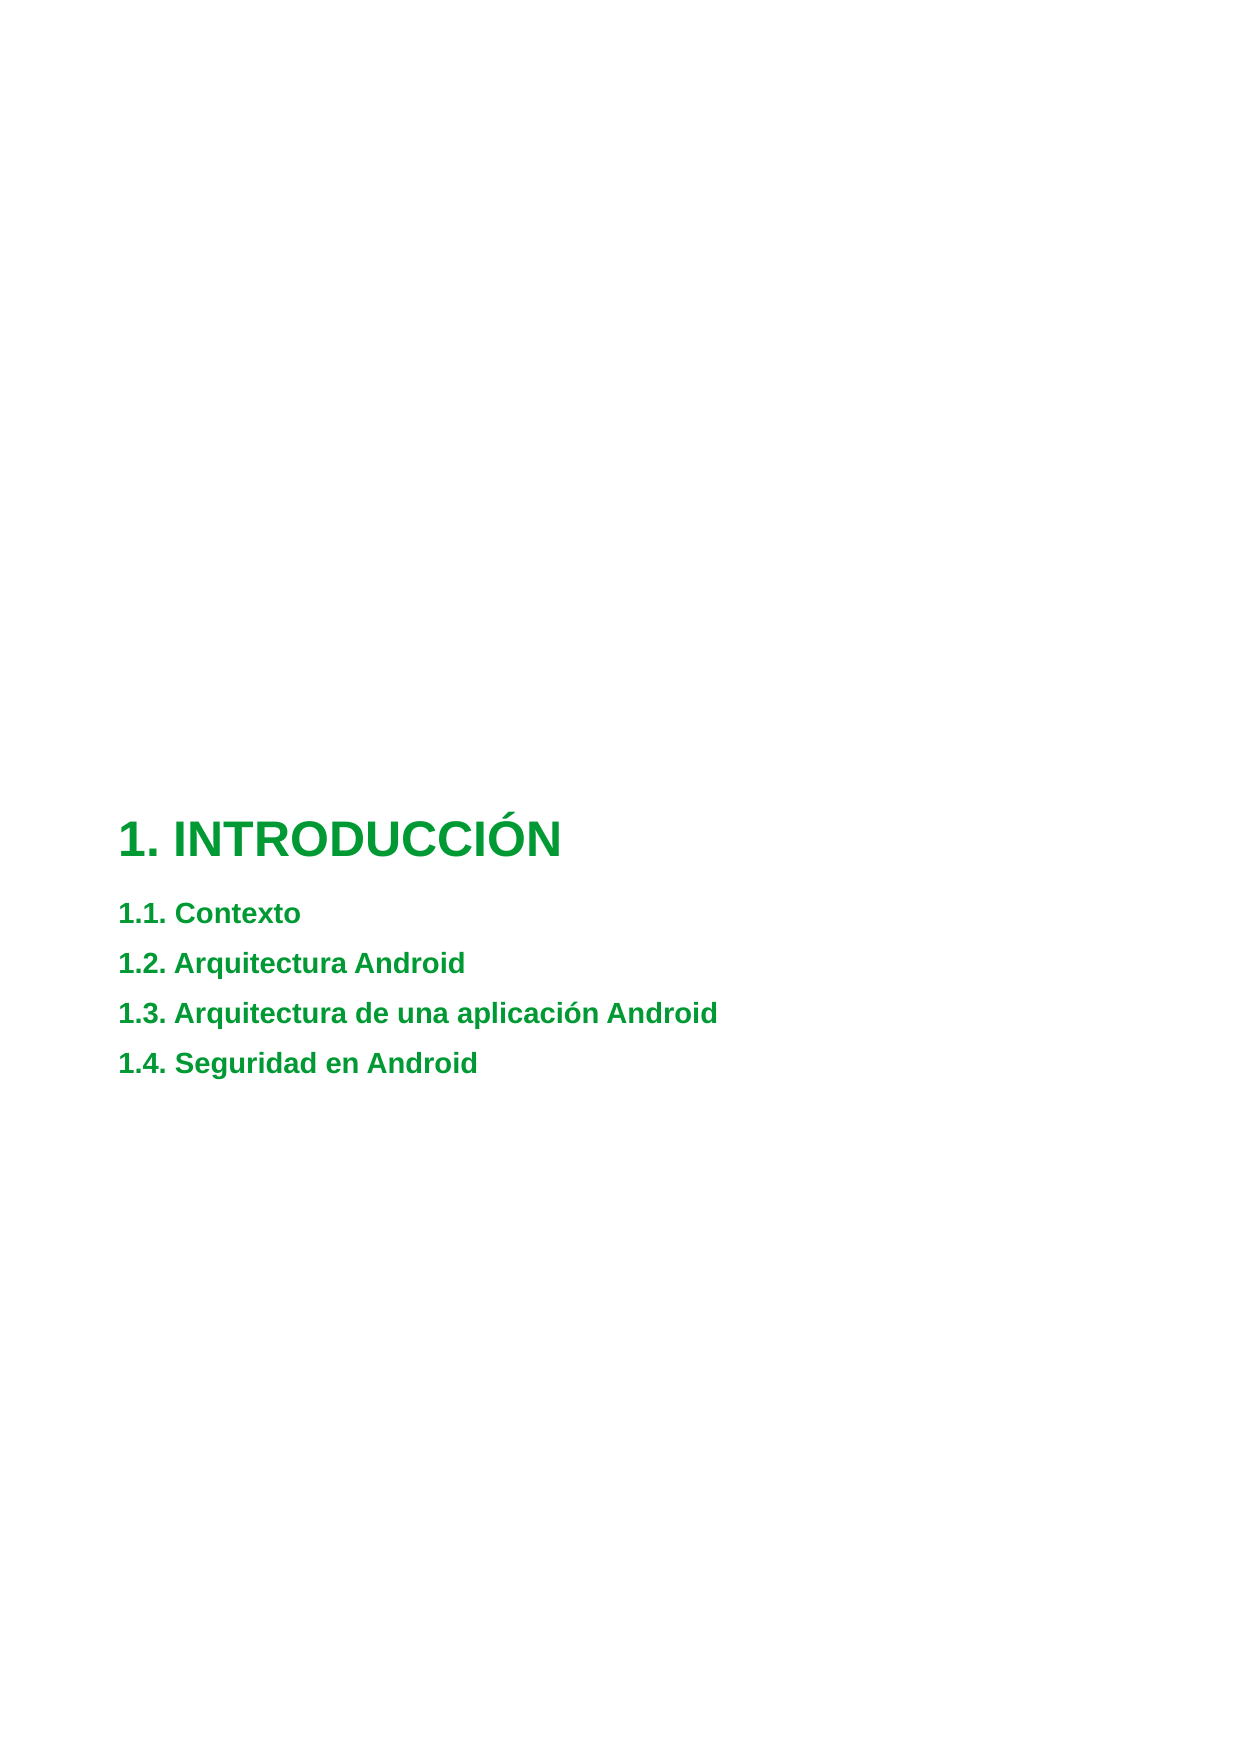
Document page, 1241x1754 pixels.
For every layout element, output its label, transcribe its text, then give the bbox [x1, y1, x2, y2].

text 1.4. Seguridad en Android [118, 1047, 1122, 1080]
text 1. INTRODUCCIÓN [118, 809, 1122, 867]
text 1.3. Arquitectura de una aplicación Android [118, 996, 1122, 1030]
text 1.1. Contexto [118, 896, 1122, 929]
text 1.2. Arquitectura Android [118, 946, 1122, 979]
